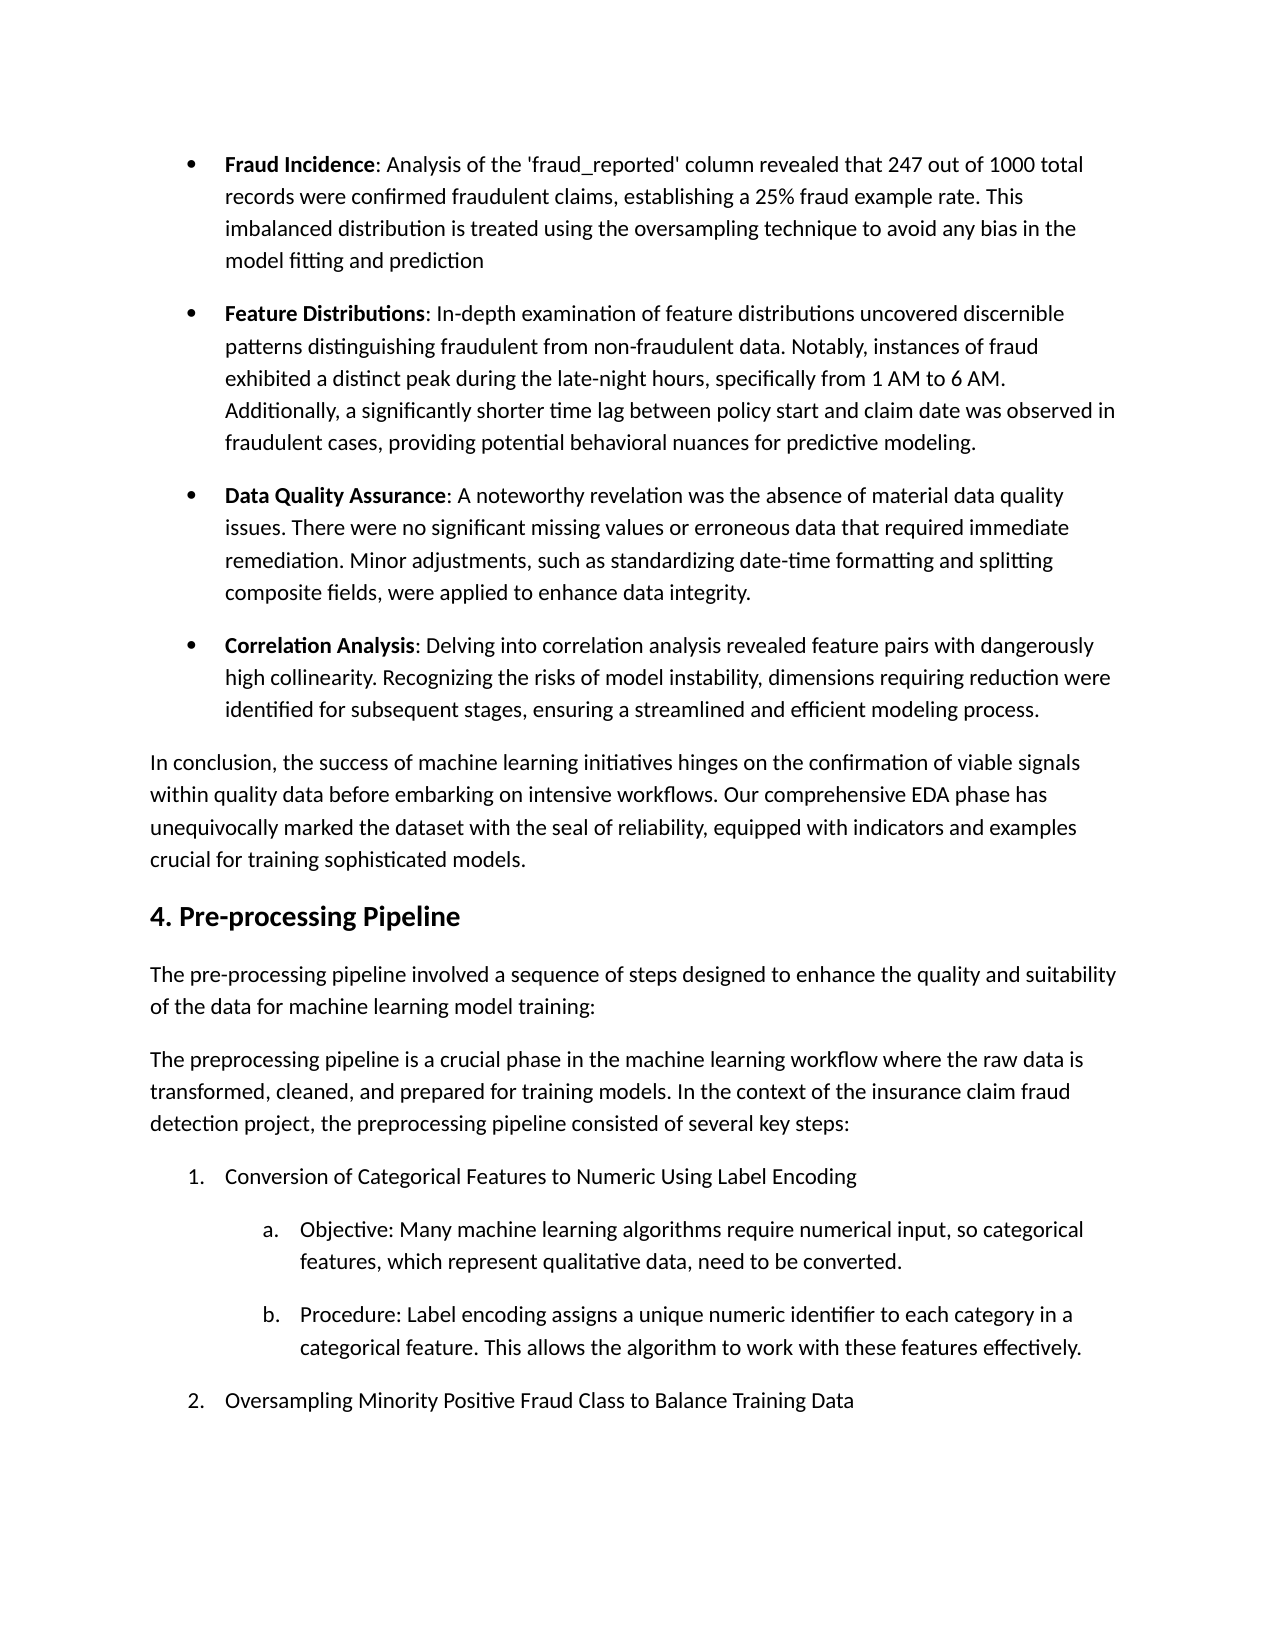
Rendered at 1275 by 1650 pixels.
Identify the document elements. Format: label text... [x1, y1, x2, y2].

list Objective: Many machine learning algorithms require numerical input, so categorical features, which represent qualitative data, need to be converted. [262, 1215, 1125, 1276]
list Data Quality Assurance: A noteworthy revelation was the absence of material data quality issues. There were no significant missing values or erroneous data that required immediate remediation. Minor adjustments, such as standardizing date-time formatting and splitting composite fields, were applied to enhance data integrity. [187, 481, 1125, 606]
text The pre-processing pipeline involved a sequence of steps designed to enhance the quality and suitability of the data for machine learning model training: [150, 960, 1125, 1020]
list Oversampling Minority Positive Fraud Class to Balance Training Data [187, 1386, 1125, 1414]
list Correlation Analysis: Delving into correlation analysis revealed feature pairs with dangerously high collinearity. Recognizing the risks of model instability, dimensions requiring reduction were identified for subsequent stages, ensuring a streamlined and efficient modeling process. [187, 631, 1125, 723]
list Feature Distributions: In-depth examination of feature distributions uncovered discernible patterns distinguishing fraudulent from non-fraudulent data. Notably, instances of fraud exhibited a distinct peak during the late-night hours, specifically from 1 AM to 6 AM. Additionally, a significantly shorter time lag between policy start and claim date was observed in fraudulent cases, providing potential behavioral nuances for predictive modeling. [187, 299, 1125, 456]
text The preprocessing pipeline is a crucial phase in the machine learning workflow where the raw data is transformed, cleaned, and prepared for training models. In the context of the insurance claim fraud detection project, the preprocessing pipeline consisted of several key steps: [150, 1045, 1125, 1137]
list Conversion of Categorical Features to Numeric Using Label Encoding [187, 1162, 1125, 1190]
list Procedure: Label encoding assigns a unique numeric identifier to each category in a categorical feature. This allows the algorithm to work with these features effectively. [262, 1301, 1125, 1361]
text In conclusion, the success of machine learning initiatives hinges on the confirmation of viable signals within quality data before embarking on intensive workflows. Our comprehensive EDA phase has unequivocally marked the dataset with the seal of reliability, equipped with indicators and examples crucial for training sophisticated models. [150, 748, 1125, 873]
text 4. Pre-processing Pipeline [150, 898, 1125, 933]
list Fraud Incidence: Analysis of the 'fraud_reported' column revealed that 247 out of 1000 total records were confirmed fraudulent claims, establishing a 25% fraud example rate. This imbalanced distribution is treated using the oversampling technique to avoid any bias in the model fitting and prediction [187, 150, 1125, 274]
